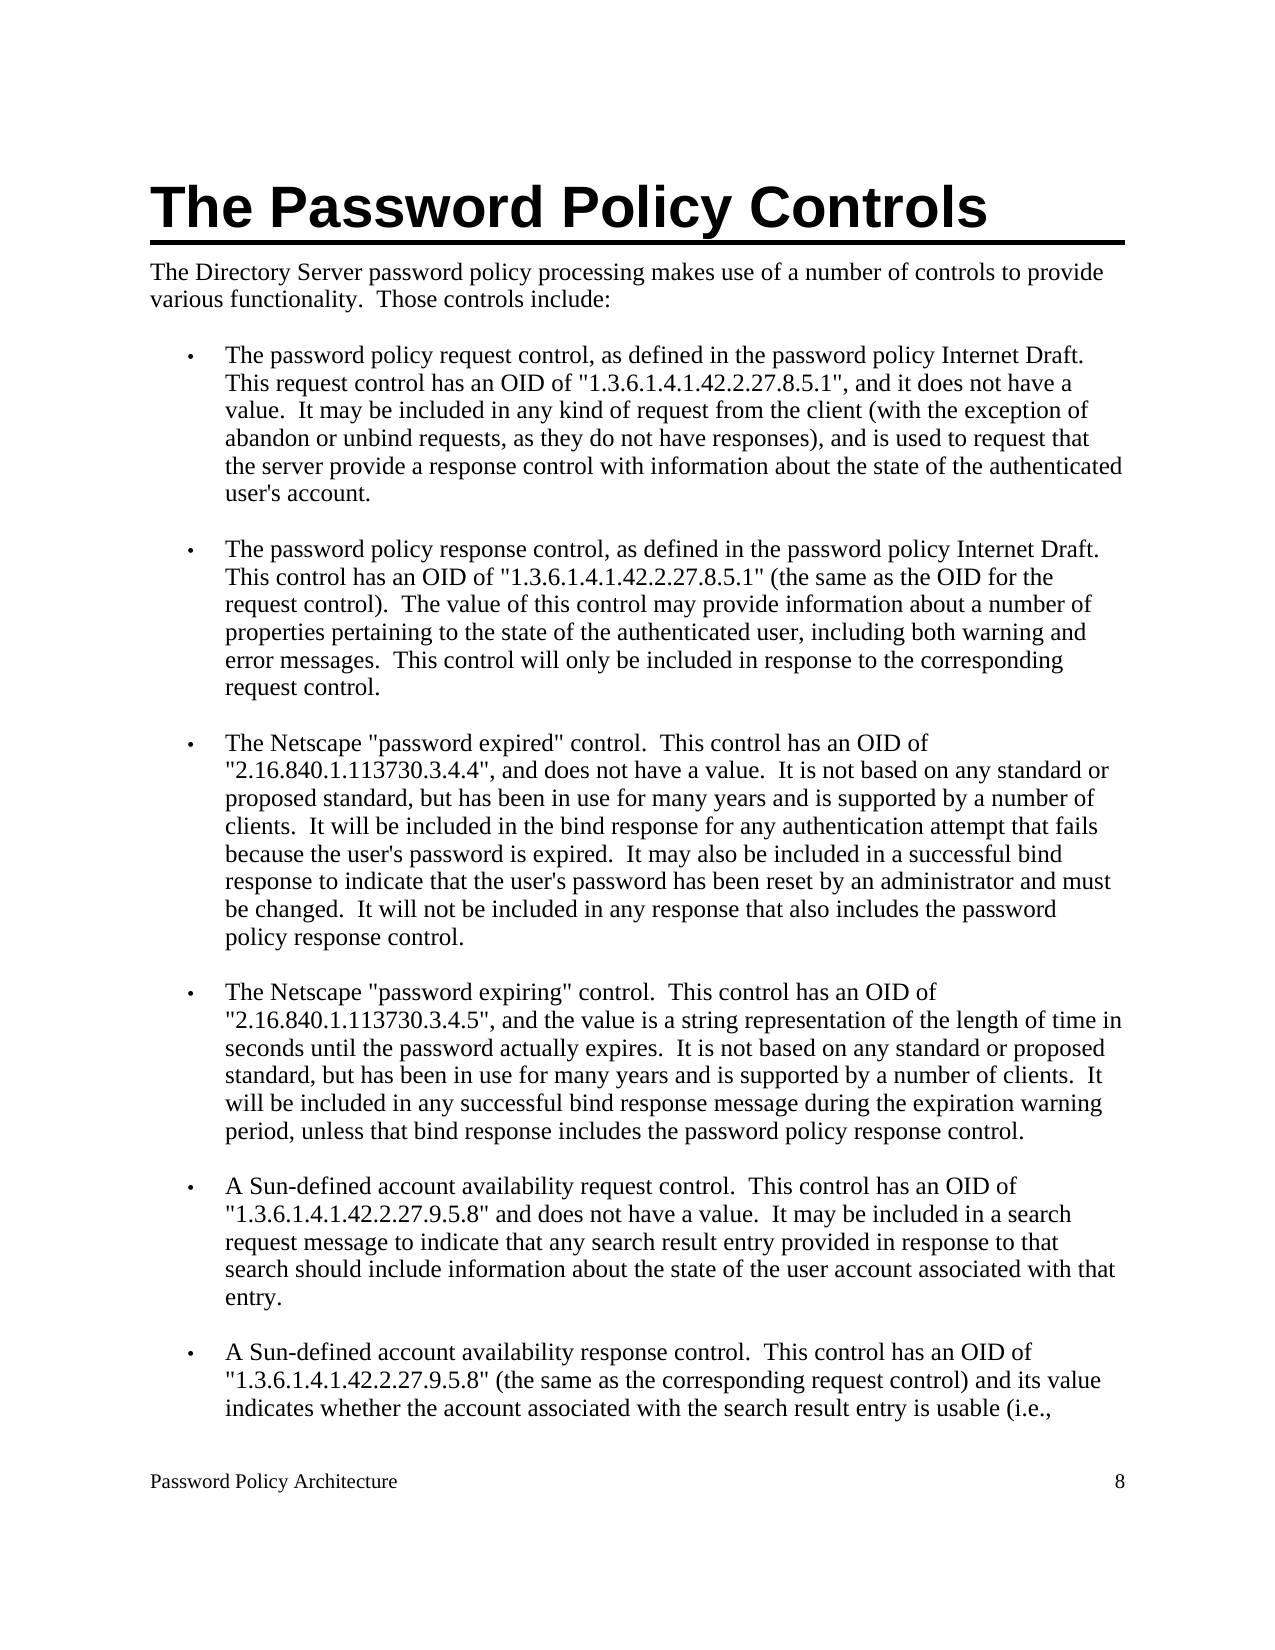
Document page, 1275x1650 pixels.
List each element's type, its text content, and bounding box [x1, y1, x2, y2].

list The Netscape "password expiring" control. This control has an OID of "2.16.840.1.113730.3.4.5", and the value is a string representation of the length of time in seconds until the password actually expires. It is not based on any standard or proposed standard, but has been in use for many years and is supported by a number of clients. It will be included in any successful bind response message during the expiration warning period, unless that bind response includes the password policy response control. [187, 978, 1125, 1144]
list A Sun-defined account availability request control. This control has an OID of "1.3.6.1.4.1.42.2.27.9.5.8" and does not have a value. It may be included in a search request message to indicate that any search result entry provided in response to that search should include information about the state of the user account associated with that entry. [187, 1172, 1125, 1311]
list The Netscape "password expired" control. This control has an OID of "2.16.840.1.113730.3.4.4", and does not have a value. It is not based on any standard or proposed standard, but has been in use for many years and is supported by a number of clients. It will be included in the bind response for any authentication attempt that fails because the user's password is expired. It may also be included in a successful bind response to indicate that the user's password has been reset by an administrator and must be changed. It will not be included in any response that also includes the password policy response control. [187, 729, 1125, 951]
list The password policy response control, as defined in the password policy Internet Draft. This control has an OID of "1.3.6.1.4.1.42.2.27.8.5.1" (the same as the OID for the request control). The value of this control may provide information about a number of properties pertaining to the state of the authenticated user, including both warning and error messages. This control will only be included in response to the corresponding request control. [187, 535, 1125, 701]
subtitle The Password Policy Controls [150, 175, 1125, 240]
text The Directory Server password policy processing makes use of a number of controls to provide various functionality. Those controls include: [150, 258, 1125, 313]
list The password policy request control, as defined in the password policy Internet Draft. This request control has an OID of "1.3.6.1.4.1.42.2.27.8.5.1", and it does not have a value. It may be included in any kind of request from the client (with the exception of abandon or unbind requests, as they do not have responses), and is used to request that the server provide a response control with information about the state of the authenticated user's account. [187, 341, 1125, 507]
list A Sun-defined account availability response control. This control has an OID of "1.3.6.1.4.1.42.2.27.9.5.8" (the same as the corresponding request control) and its value indicates whether the account associated with the search result entry is usable (i.e., [187, 1338, 1125, 1422]
